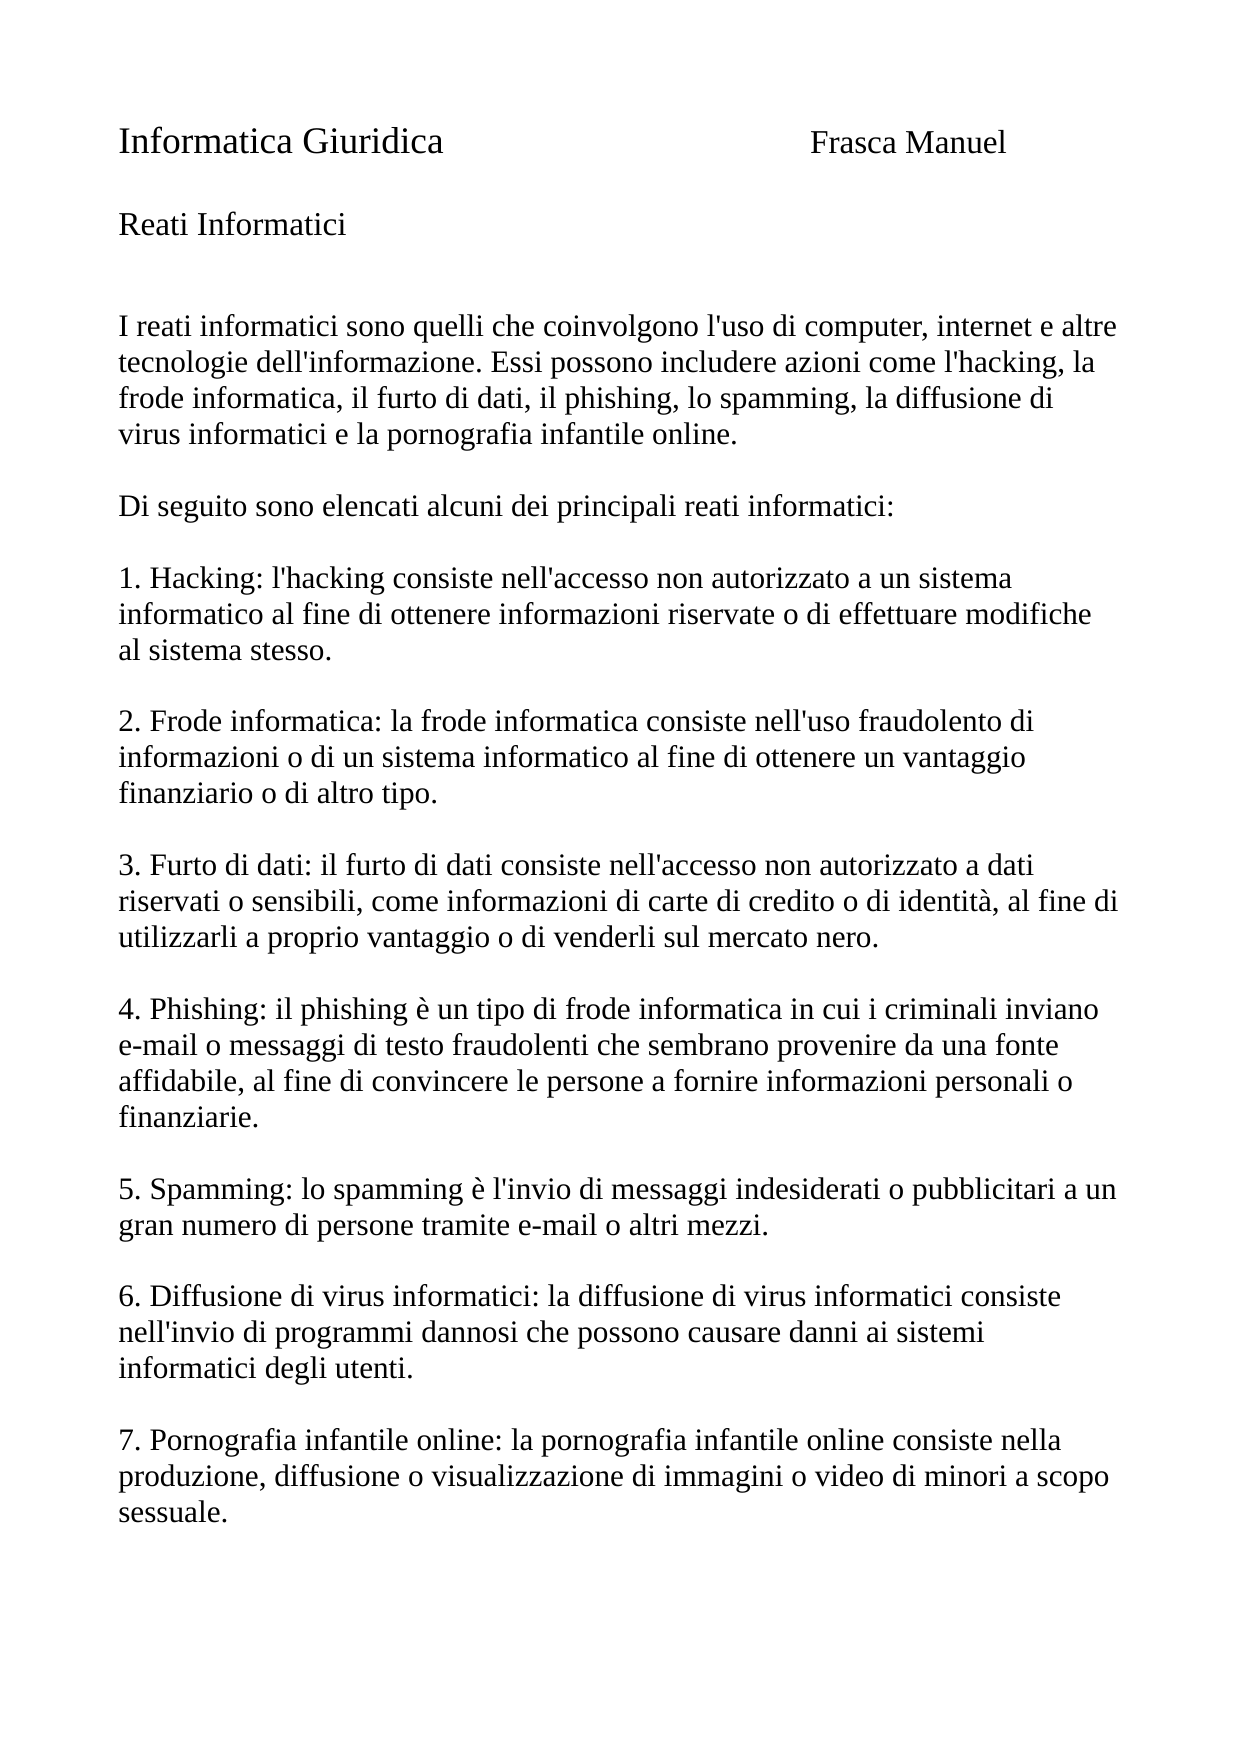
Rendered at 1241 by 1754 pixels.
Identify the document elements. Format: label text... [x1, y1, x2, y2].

text I reati informatici sono quelli che coinvolgono l'uso di computer, internet e altre tecnologie dell'informazione. Essi possono includere azioni come l'hacking, la frode informatica, il furto di dati, il phishing, lo spamming, la diffusione di virus informatici e la pornografia infantile online. [118, 307, 1122, 451]
text 5. Spamming: lo spamming è l'invio di messaggi indesiderati o pubblicitari a un gran numero di persone tramite e-mail o altri mezzi. [118, 1170, 1122, 1242]
text 2. Frode informatica: la frode informatica consiste nell'uso fraudolento di informazioni o di un sistema informatico al fine di ottenere un vantaggio finanziario o di altro tipo. [118, 703, 1122, 811]
text 6. Diffusione di virus informatici: la diffusione di virus informatici consiste nell'invio di programmi dannosi che possono causare danni ai sistemi informatici degli utenti. [118, 1278, 1122, 1386]
text Reati Informatici [118, 204, 1122, 243]
text 4. Phishing: il phishing è un tipo di frode informatica in cui i criminali inviano e-mail o messaggi di testo fraudolenti che sembrano provenire da una fonte affidabile, al fine di convincere le persone a fornire informazioni personali o finanziarie. [118, 990, 1122, 1134]
text 3. Furto di dati: il furto di dati consiste nell'accesso non autorizzato a dati riservati o sensibili, come informazioni di carte di credito o di identità, al fine di utilizzarli a proprio vantaggio o di venderli sul mercato nero. [118, 846, 1122, 954]
text 7. Pornografia infantile online: la pornografia infantile online consiste nella produzione, diffusione o visualizzazione di immagini o video di minori a scopo sessuale. [118, 1421, 1122, 1529]
text Informatica Giuridica Frasca Manuel [118, 118, 1122, 161]
text Di seguito sono elencati alcuni dei principali reati informatici: [118, 487, 1122, 523]
text 1. Hacking: l'hacking consiste nell'accesso non autorizzato a un sistema informatico al fine di ottenere informazioni riservate o di effettuare modifiche al sistema stesso. [118, 559, 1122, 667]
